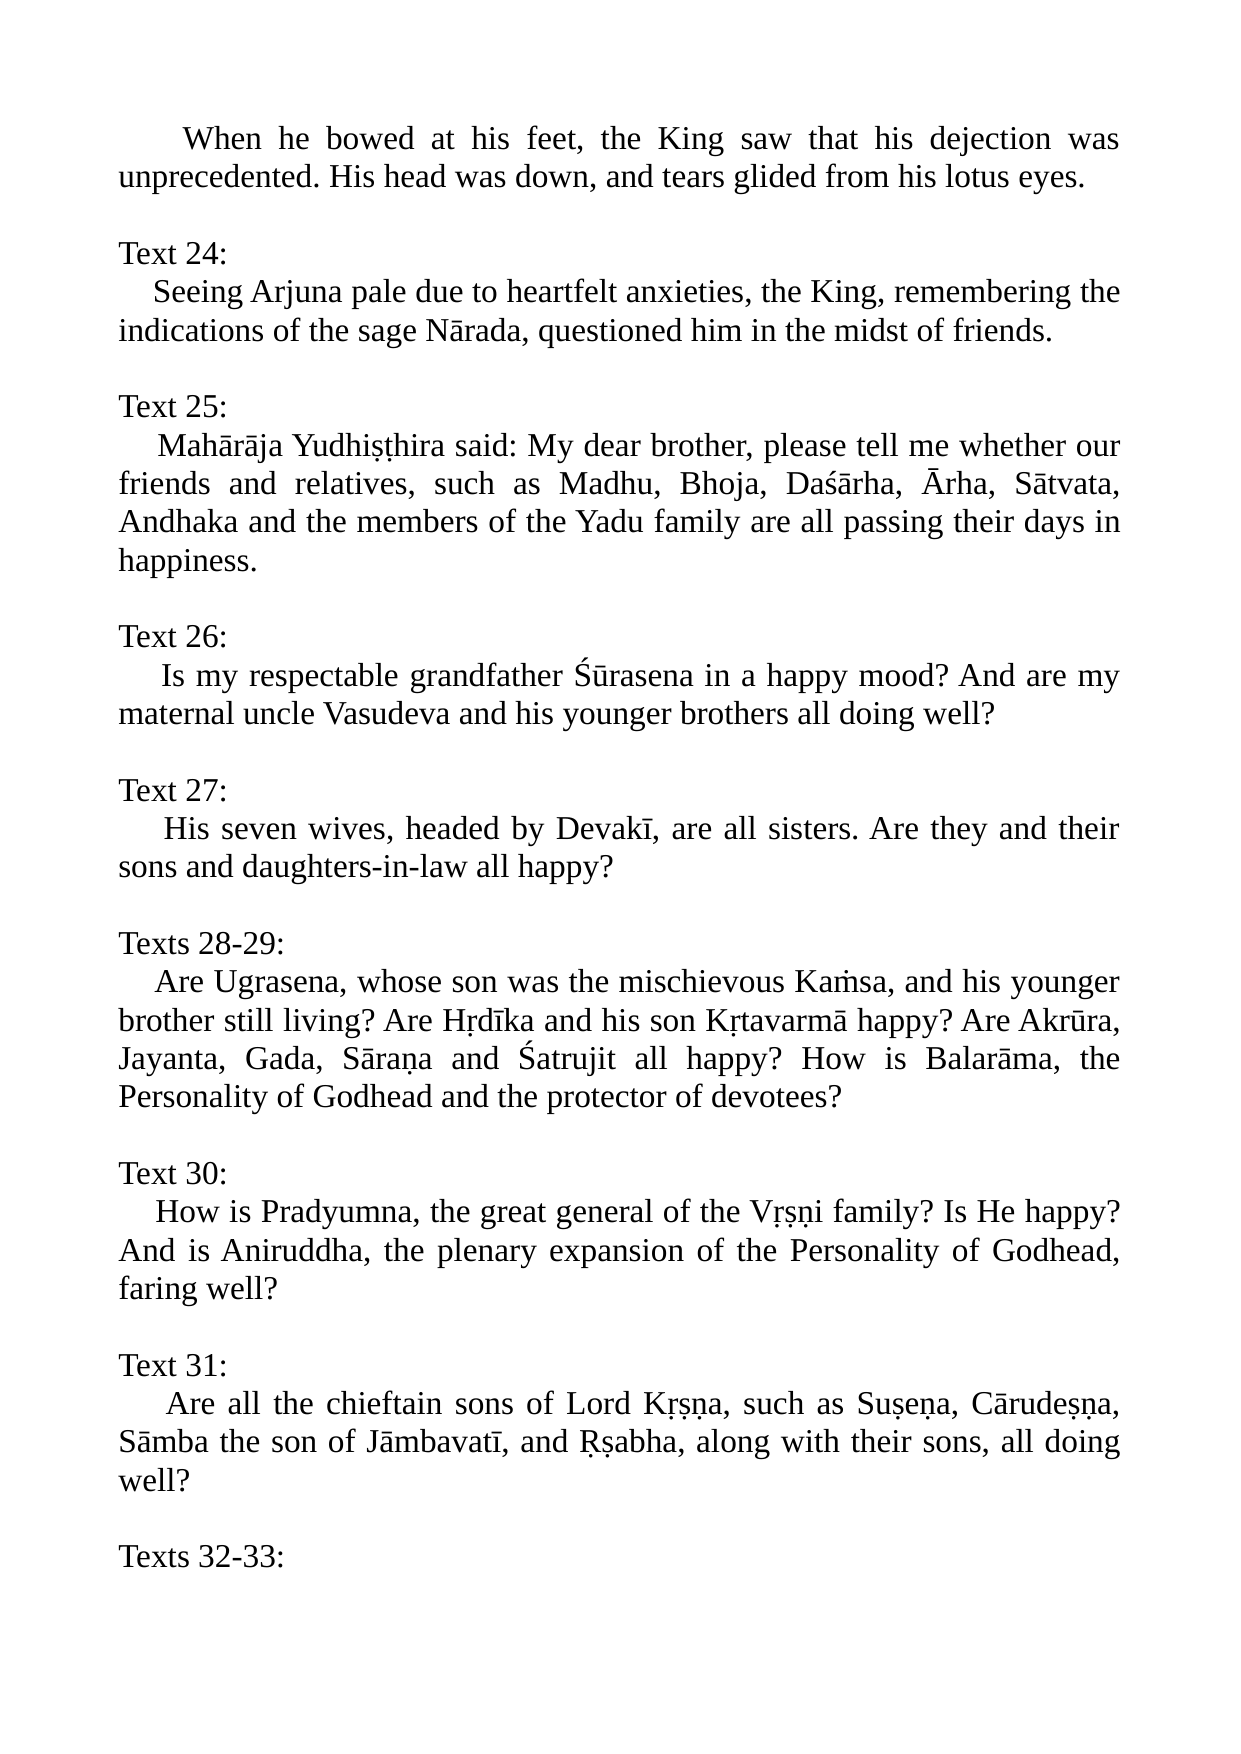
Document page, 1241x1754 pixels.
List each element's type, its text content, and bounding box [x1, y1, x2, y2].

text Texts 32-33: [118, 1536, 1122, 1575]
text When he bowed at his feet, the King saw that his dejection was unprecedented. His head was down, and tears glided from his lotus eyes. [118, 118, 1122, 195]
text Texts 28-29: [118, 923, 1122, 961]
text His seven wives, headed by Devakī, are all sisters. Are they and their sons and daughters-in-law all happy? [118, 808, 1122, 885]
text Text 30: [118, 1153, 1122, 1191]
text Are Ugrasena, whose son was the mischievous Kaṁsa, and his younger brother still living? Are Hṛdīka and his son Kṛtavarmā happy? Are Akrūra, Jayanta, Gada, Sāraṇa and Śatrujit all happy? How is Balarāma, the Personality of Godhead and the protector of devotees? [118, 961, 1122, 1115]
text Seeing Arjuna pale due to heartfelt anxieties, the King, remembering the indications of the sage Nārada, questioned him in the midst of friends. [118, 271, 1122, 348]
text Text 27: [118, 770, 1122, 808]
text Mahārāja Yudhiṣṭhira said: My dear brother, please tell me whether our friends and relatives, such as Madhu, Bhoja, Daśārha, Ārha, Sātvata, Andhaka and the members of the Yadu family are all passing their days in happiness. [118, 425, 1122, 578]
text Text 31: [118, 1345, 1122, 1383]
text Text 26: [118, 616, 1122, 655]
text How is Pradyumna, the great general of the Vṛṣṇi family? Is He happy? And is Aniruddha, the plenary expansion of the Personality of Godhead, faring well? [118, 1191, 1122, 1306]
text Text 24: [118, 233, 1122, 271]
text Are all the chieftain sons of Lord Kṛṣṇa, such as Suṣeṇa, Cārudeṣṇa, Sāmba the son of Jāmbavatī, and Ṛṣabha, along with their sons, all doing well? [118, 1383, 1122, 1498]
text Text 25: [118, 386, 1122, 425]
text Is my respectable grandfather Śūrasena in a happy mood? And are my maternal uncle Vasudeva and his younger brothers all doing well? [118, 655, 1122, 731]
